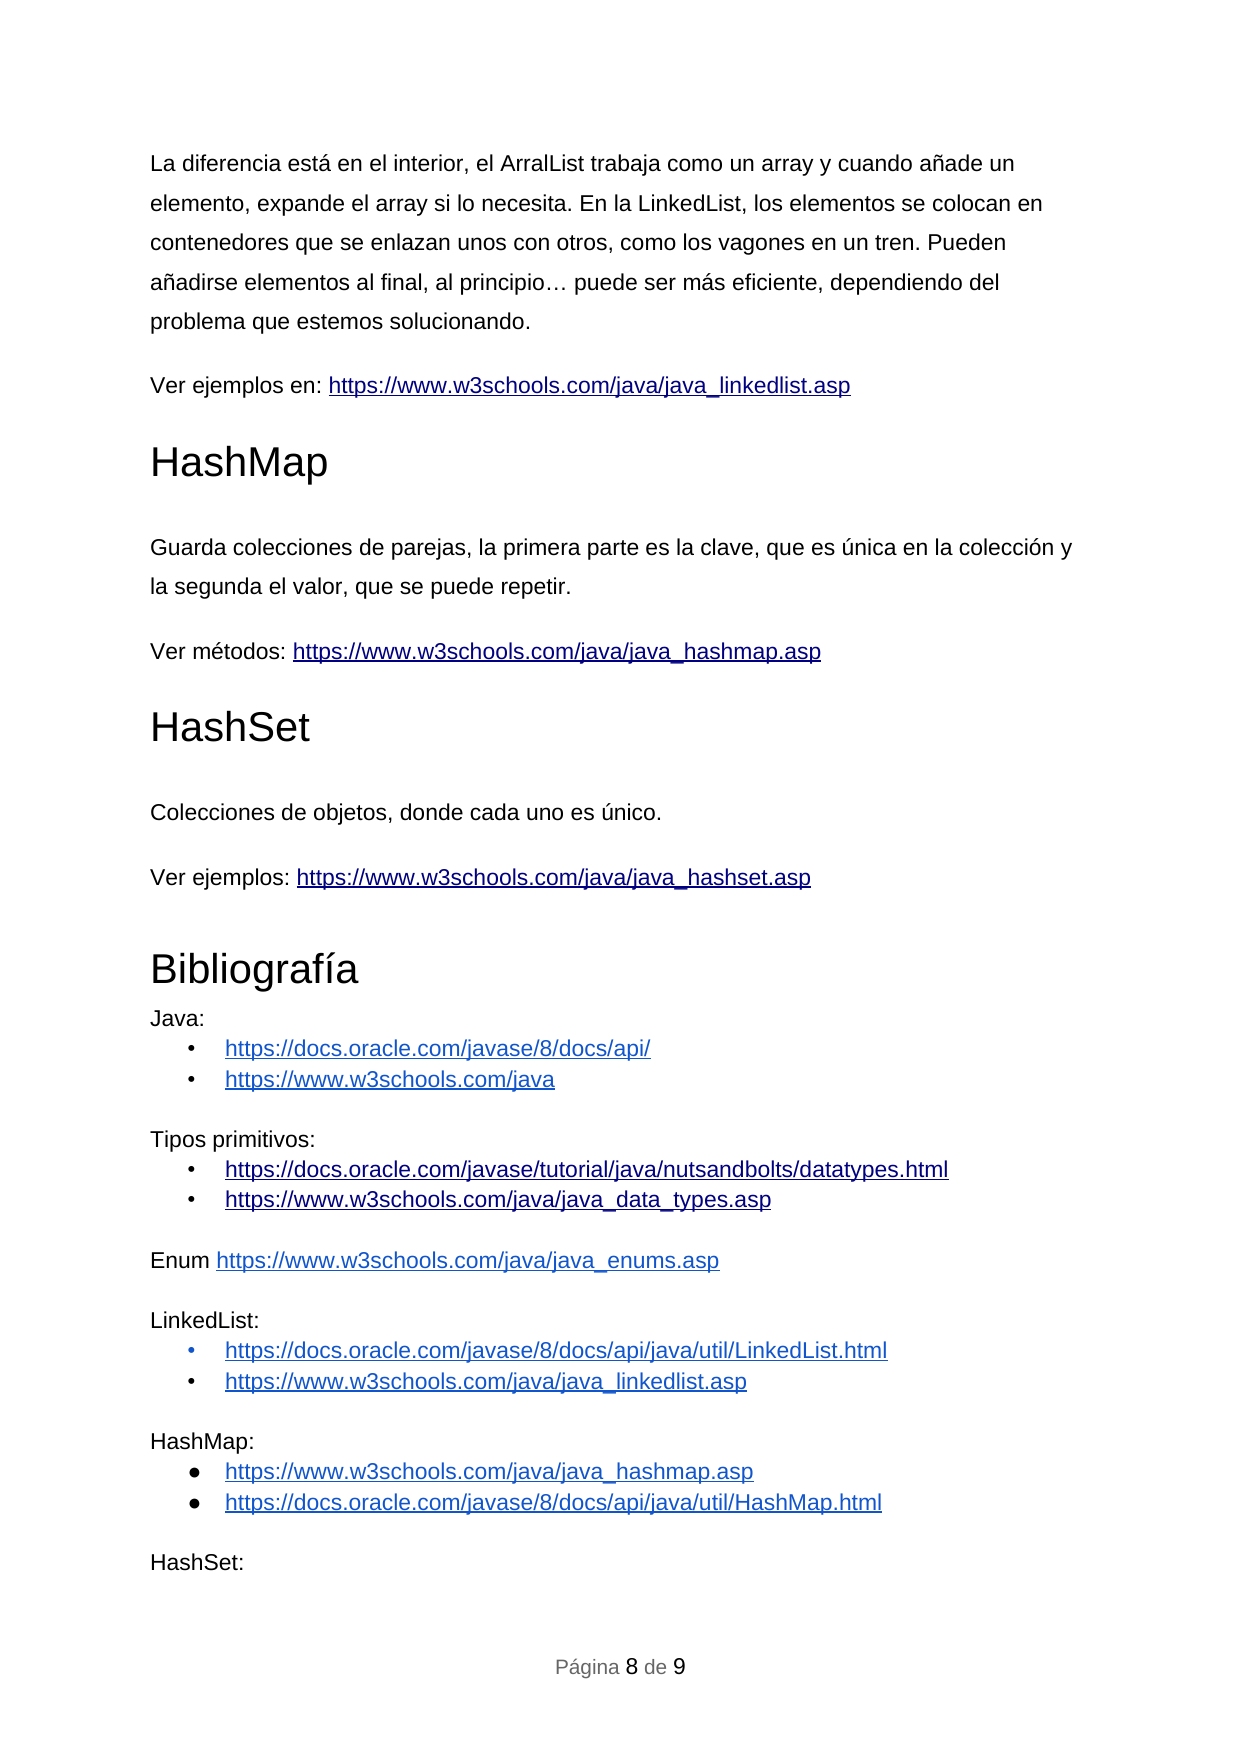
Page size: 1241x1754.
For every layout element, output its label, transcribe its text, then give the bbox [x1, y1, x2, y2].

list https://www.w3schools.com/java/java_linkedlist.asp [187, 1368, 1090, 1394]
text Colecciones de objetos, donde cada uno es único. [150, 799, 1090, 825]
list https://www.w3schools.com/java/java_hashmap.asp [187, 1458, 1090, 1484]
text Ver ejemplos en: https://www.w3schools.com/java/java_linkedlist.asp [150, 372, 1090, 399]
subtitle Bibliografía [150, 945, 1090, 993]
text Enum https://www.w3schools.com/java/java_enums.asp [150, 1247, 1090, 1273]
text Java: [150, 1005, 1090, 1031]
list https://www.w3schools.com/java [187, 1066, 1090, 1092]
list https://www.w3schools.com/java/java_data_types.asp [187, 1186, 1090, 1213]
list https://docs.oracle.com/javase/tutorial/java/nutsandbolts/datatypes.html [187, 1156, 1090, 1182]
text Ver métodos: https://www.w3schools.com/java/java_hashmap.asp [150, 638, 1090, 664]
text Tipos primitivos: [150, 1126, 1090, 1152]
text La diferencia está en el interior, el ArralList trabaja como un array y cuando añade un elemento, expande el array si lo necesita. En la LinkedList, los elementos se colocan en contenedores que se enlazan unos con otros, como los vagones en un tren. Pueden añadirse elementos al final, al principio… puede ser más eficiente, dependiendo del problema que estemos solucionando. [150, 150, 1090, 334]
subtitle HashMap [150, 437, 1090, 485]
text LinkedList: [150, 1307, 1090, 1333]
list https://docs.oracle.com/javase/8/docs/api/java/util/HashMap.html [187, 1488, 1090, 1515]
text HashSet: [150, 1549, 1090, 1575]
list https://docs.oracle.com/javase/8/docs/api/ [187, 1035, 1090, 1062]
text Ver ejemplos: https://www.w3schools.com/java/java_hashset.asp [150, 863, 1090, 890]
text Guarda colecciones de parejas, la primera parte es la clave, que es única en la colección y la segunda el valor, que se puede repetir. [150, 534, 1090, 599]
text HashMap: [150, 1428, 1090, 1454]
list https://docs.oracle.com/javase/8/docs/api/java/util/LinkedList.html [187, 1337, 1090, 1364]
subtitle HashSet [150, 702, 1090, 750]
